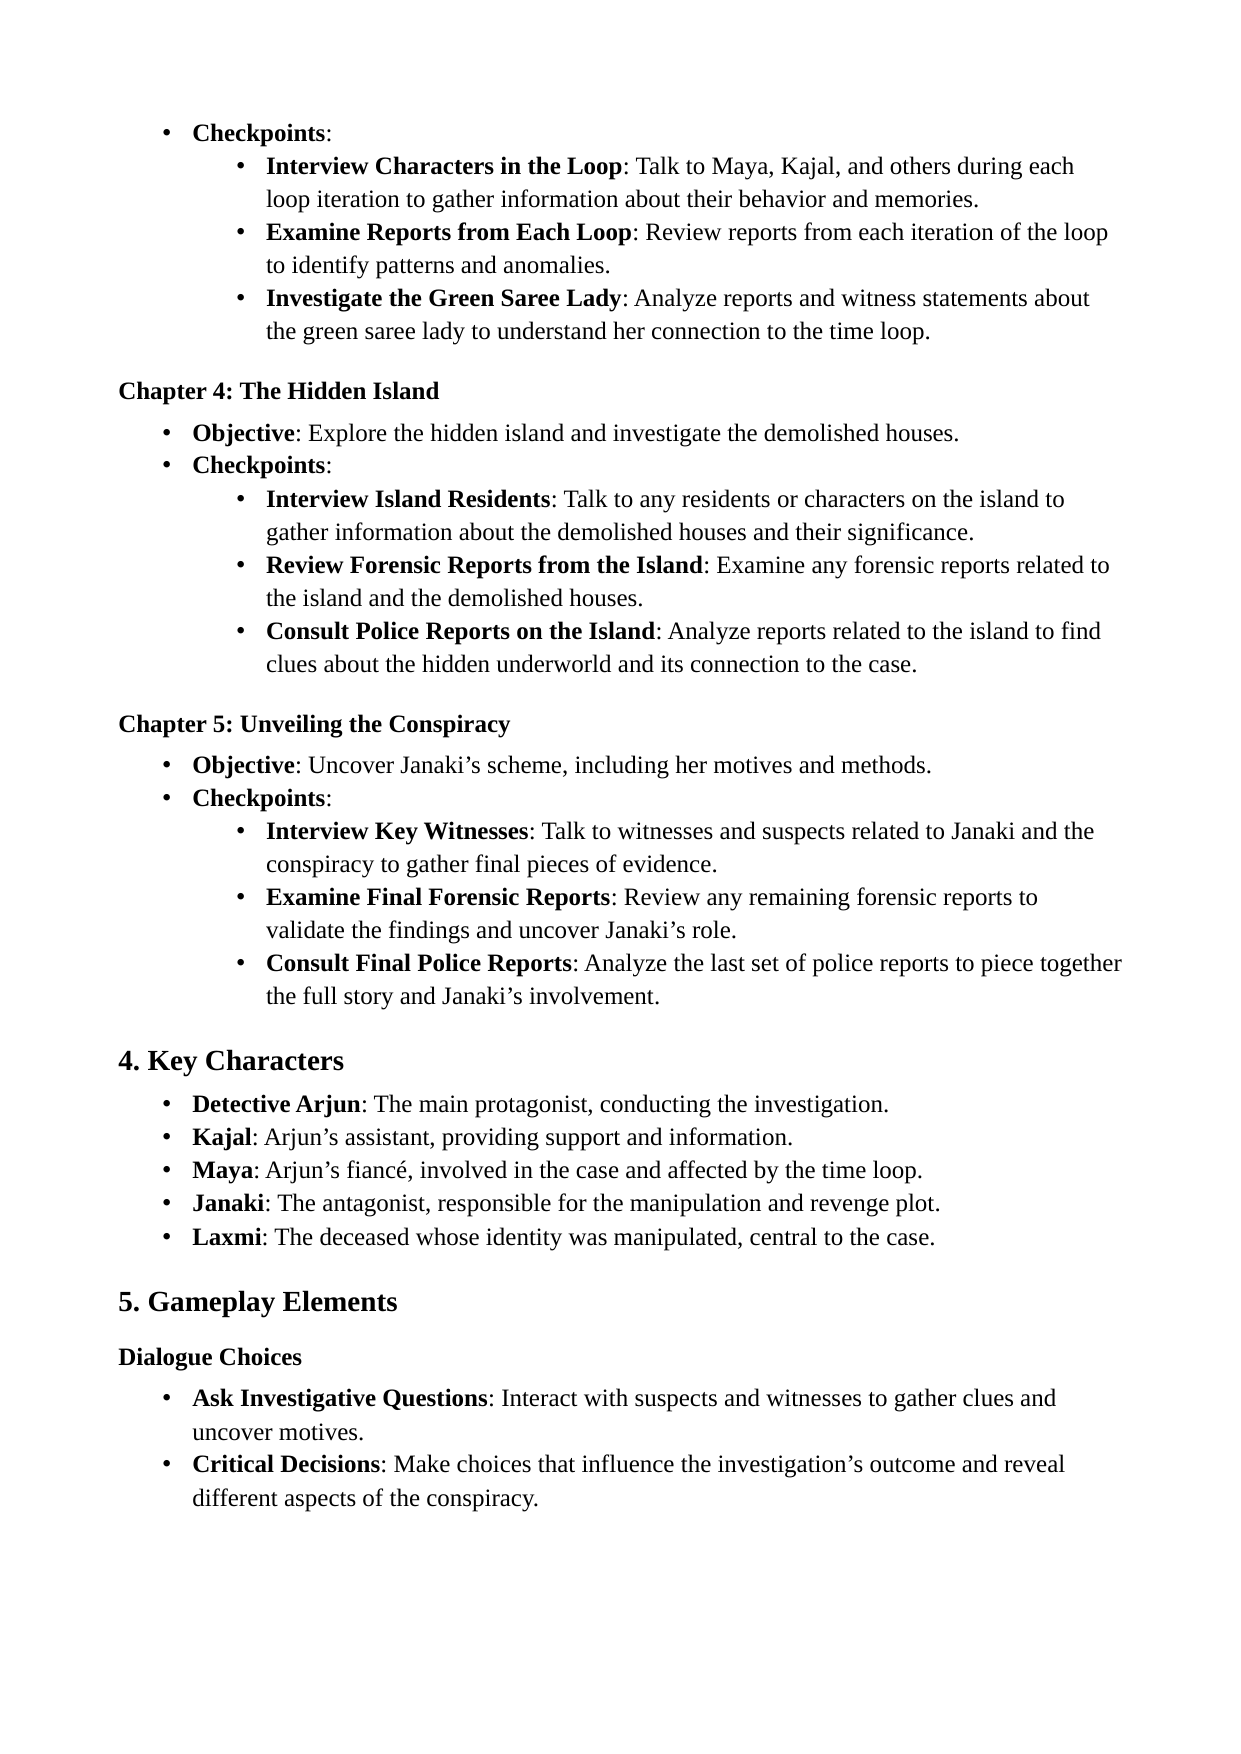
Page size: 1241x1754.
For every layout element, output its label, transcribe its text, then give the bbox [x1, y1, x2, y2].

list Examine Final Forensic Reports: Review any remaining forensic reports to validate the findings and uncover Janaki’s role. [236, 882, 1122, 944]
list Checkpoints: [162, 118, 1122, 147]
subtitle 4. Key Characters [118, 1043, 1122, 1077]
list Objective: Uncover Janaki’s scheme, including her motives and methods. [162, 750, 1122, 779]
list Janaki: The antagonist, responsible for the manipulation and revenge plot. [162, 1188, 1122, 1217]
list Interview Key Witnesses: Talk to witnesses and suspects related to Janaki and the conspiracy to gather final pieces of evidence. [236, 816, 1122, 878]
list Investigate the Green Saree Lady: Analyze reports and witness statements about the green saree lady to understand her connection to the time loop. [236, 283, 1122, 345]
subtitle 5. Gameplay Elements [118, 1284, 1122, 1317]
list Consult Final Police Reports: Analyze the last set of police reports to piece together the full story and Janaki’s involvement. [236, 948, 1122, 1010]
list Interview Island Residents: Talk to any residents or characters on the island to gather information about the demolished houses and their significance. [236, 484, 1122, 545]
list Detective Arjun: The main protagonist, conducting the investigation. [162, 1089, 1122, 1118]
list Objective: Explore the hidden island and investigate the demolished houses. [162, 418, 1122, 446]
list Kajal: Arjun’s assistant, providing support and information. [162, 1122, 1122, 1151]
list Laxmi: The deceased whose identity was manipulated, central to the case. [162, 1222, 1122, 1250]
list Review Forensic Reports from the Island: Examine any forensic reports related to the island and the demolished houses. [236, 550, 1122, 611]
list Consult Police Reports on the Island: Analyze reports related to the island to find clues about the hidden underworld and its connection to the case. [236, 616, 1122, 677]
subtitle Chapter 4: The Hidden Island [118, 376, 1122, 405]
subtitle Chapter 5: Unveiling the Conspiracy [118, 709, 1122, 738]
list Ask Investigative Questions: Interact with suspects and witnesses to gather clues and uncover motives. [162, 1383, 1122, 1445]
list Examine Reports from Each Loop: Review reports from each iteration of the loop to identify patterns and anomalies. [236, 217, 1122, 279]
subtitle Dialogue Choices [118, 1342, 1122, 1371]
list Checkpoints: [162, 783, 1122, 812]
list Maya: Arjun’s fiancé, involved in the case and affected by the time loop. [162, 1156, 1122, 1184]
list Critical Decisions: Make choices that influence the investigation’s outcome and reveal different aspects of the conspiracy. [162, 1449, 1122, 1511]
list Checkpoints: [162, 451, 1122, 479]
list Interview Characters in the Loop: Talk to Maya, Kajal, and others during each loop iteration to gather information about their behavior and memories. [236, 151, 1122, 213]
